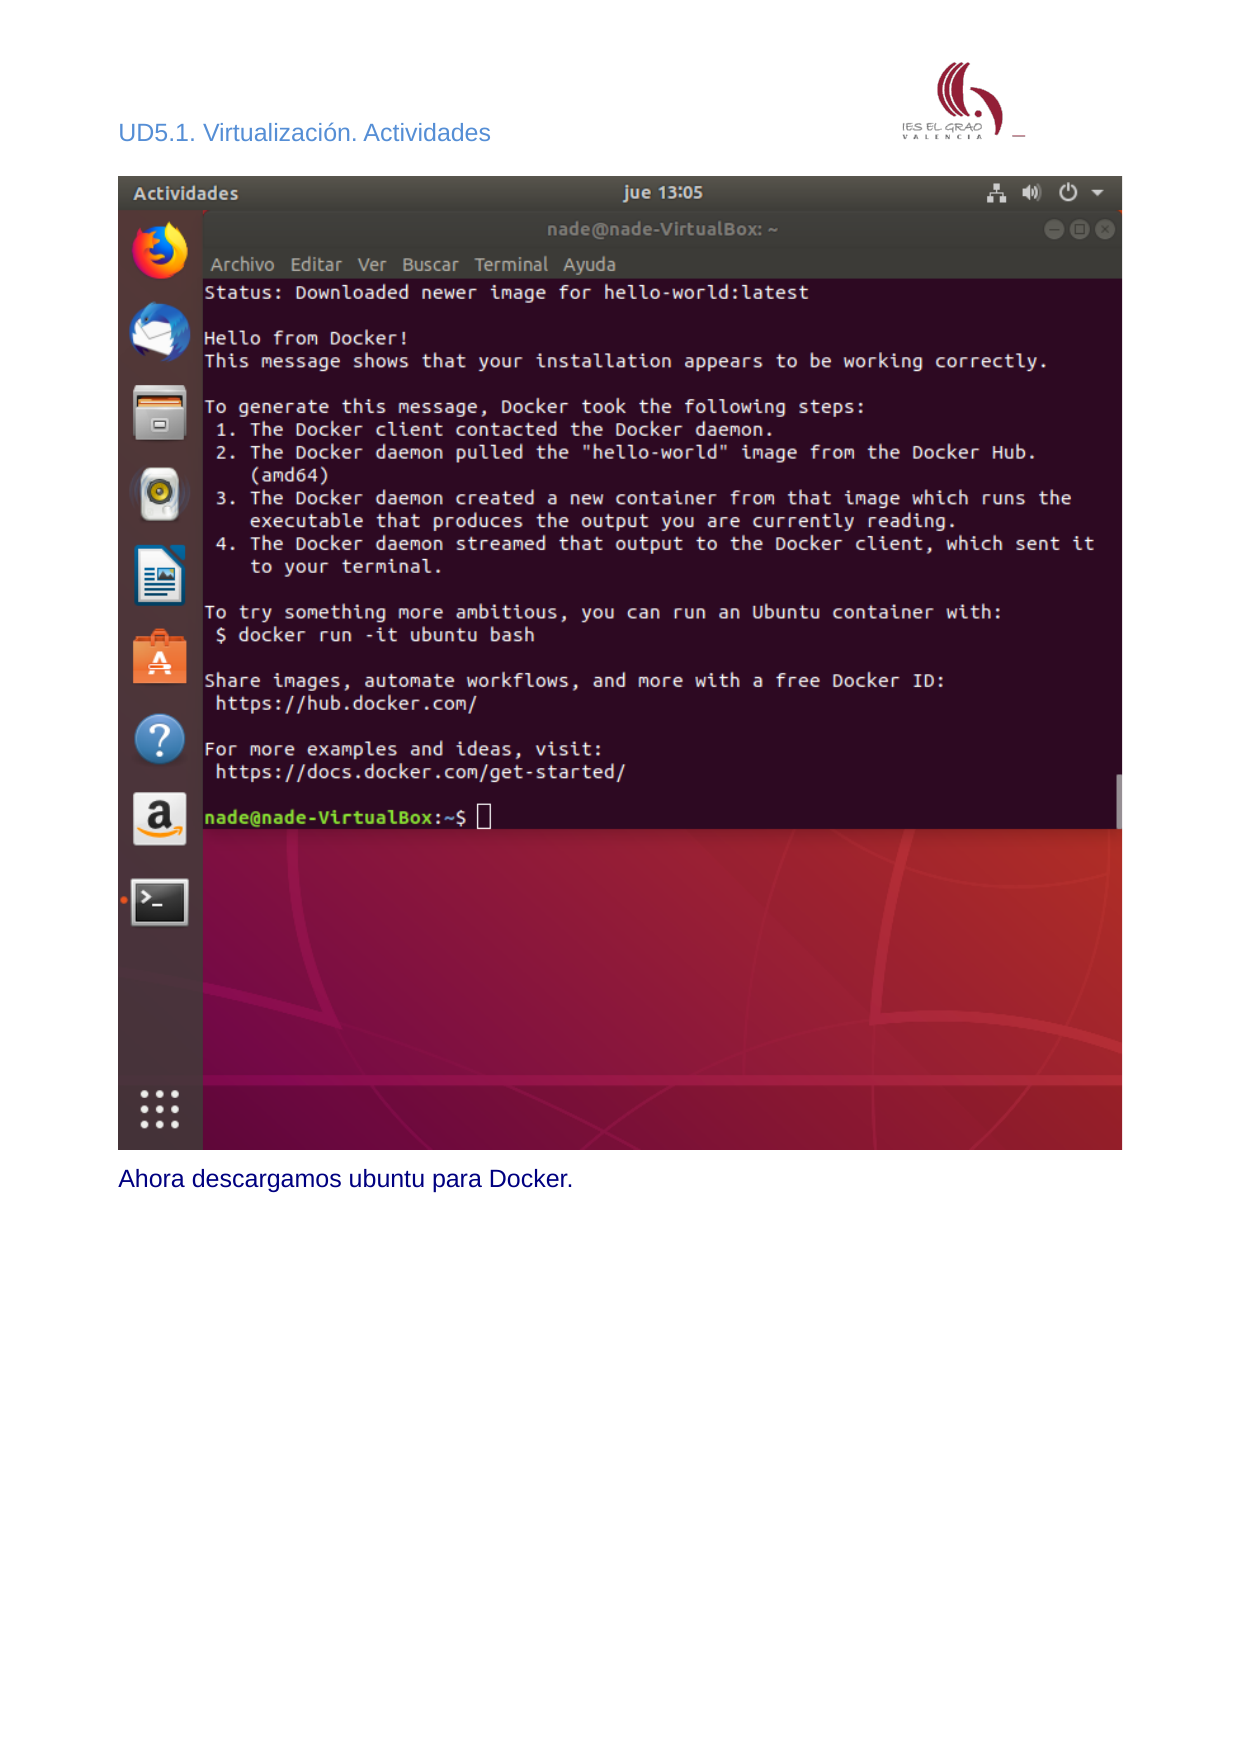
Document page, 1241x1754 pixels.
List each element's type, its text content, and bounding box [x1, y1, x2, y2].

text Ahora descargamos ubuntu para Docker. [118, 1150, 1122, 1193]
picture [902, 62, 1026, 141]
picture [118, 176, 1123, 1150]
